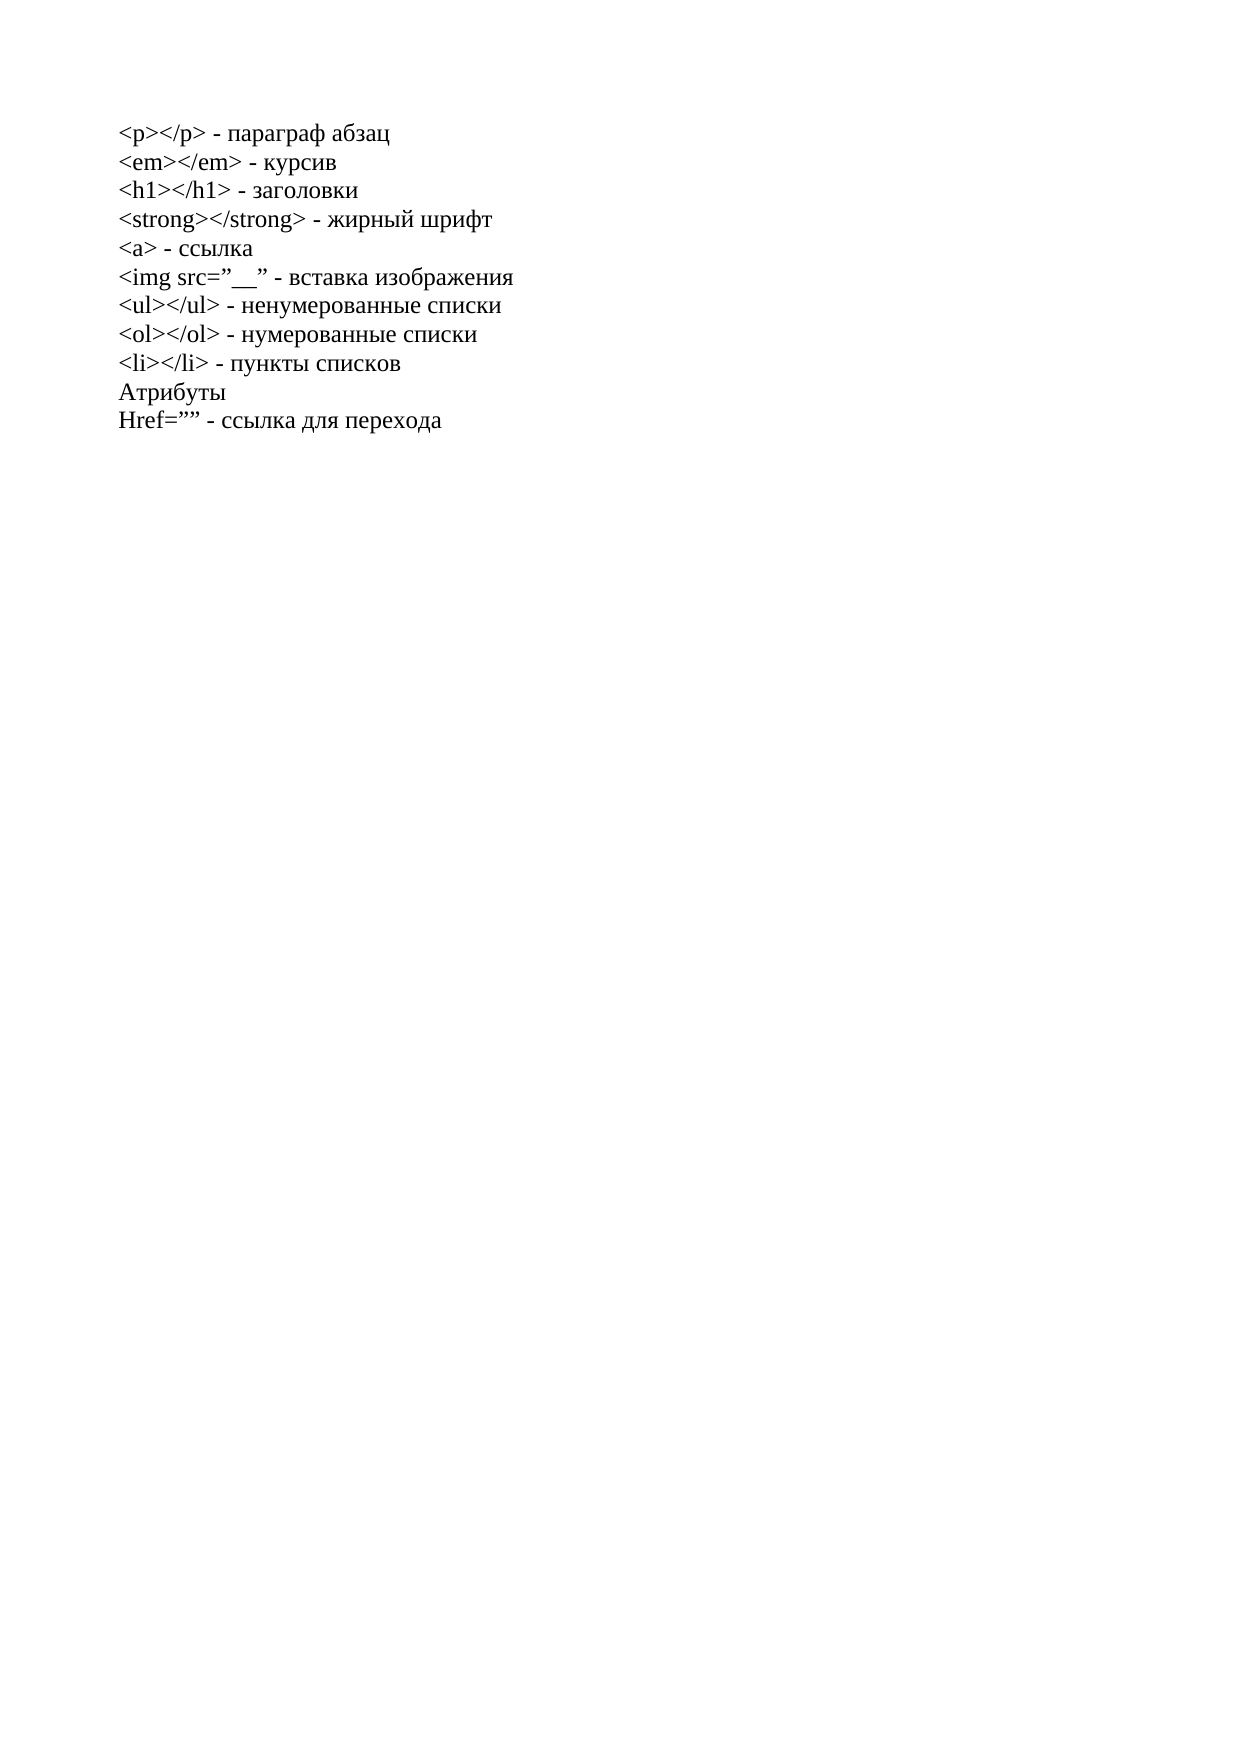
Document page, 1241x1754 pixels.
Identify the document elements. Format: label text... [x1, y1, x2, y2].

text <strong></strong> - жирный шрифт [118, 204, 1122, 233]
text <a> - ссылка [118, 233, 1122, 262]
text <h1></h1> - заголовки [118, 176, 1122, 204]
text <ul></ul> - ненумерованные списки [118, 291, 1122, 319]
text Атрибуты [118, 377, 1122, 406]
text <ol></ol> - нумерованные списки [118, 319, 1122, 348]
text <p></p> - параграф абзац [118, 118, 1122, 147]
text <img src=”__” - вставка изображения [118, 262, 1122, 291]
text Href=”” - ссылка для перехода [118, 406, 1122, 434]
text <li></li> - пункты списков [118, 348, 1122, 377]
text <em></em> - курсив [118, 147, 1122, 176]
